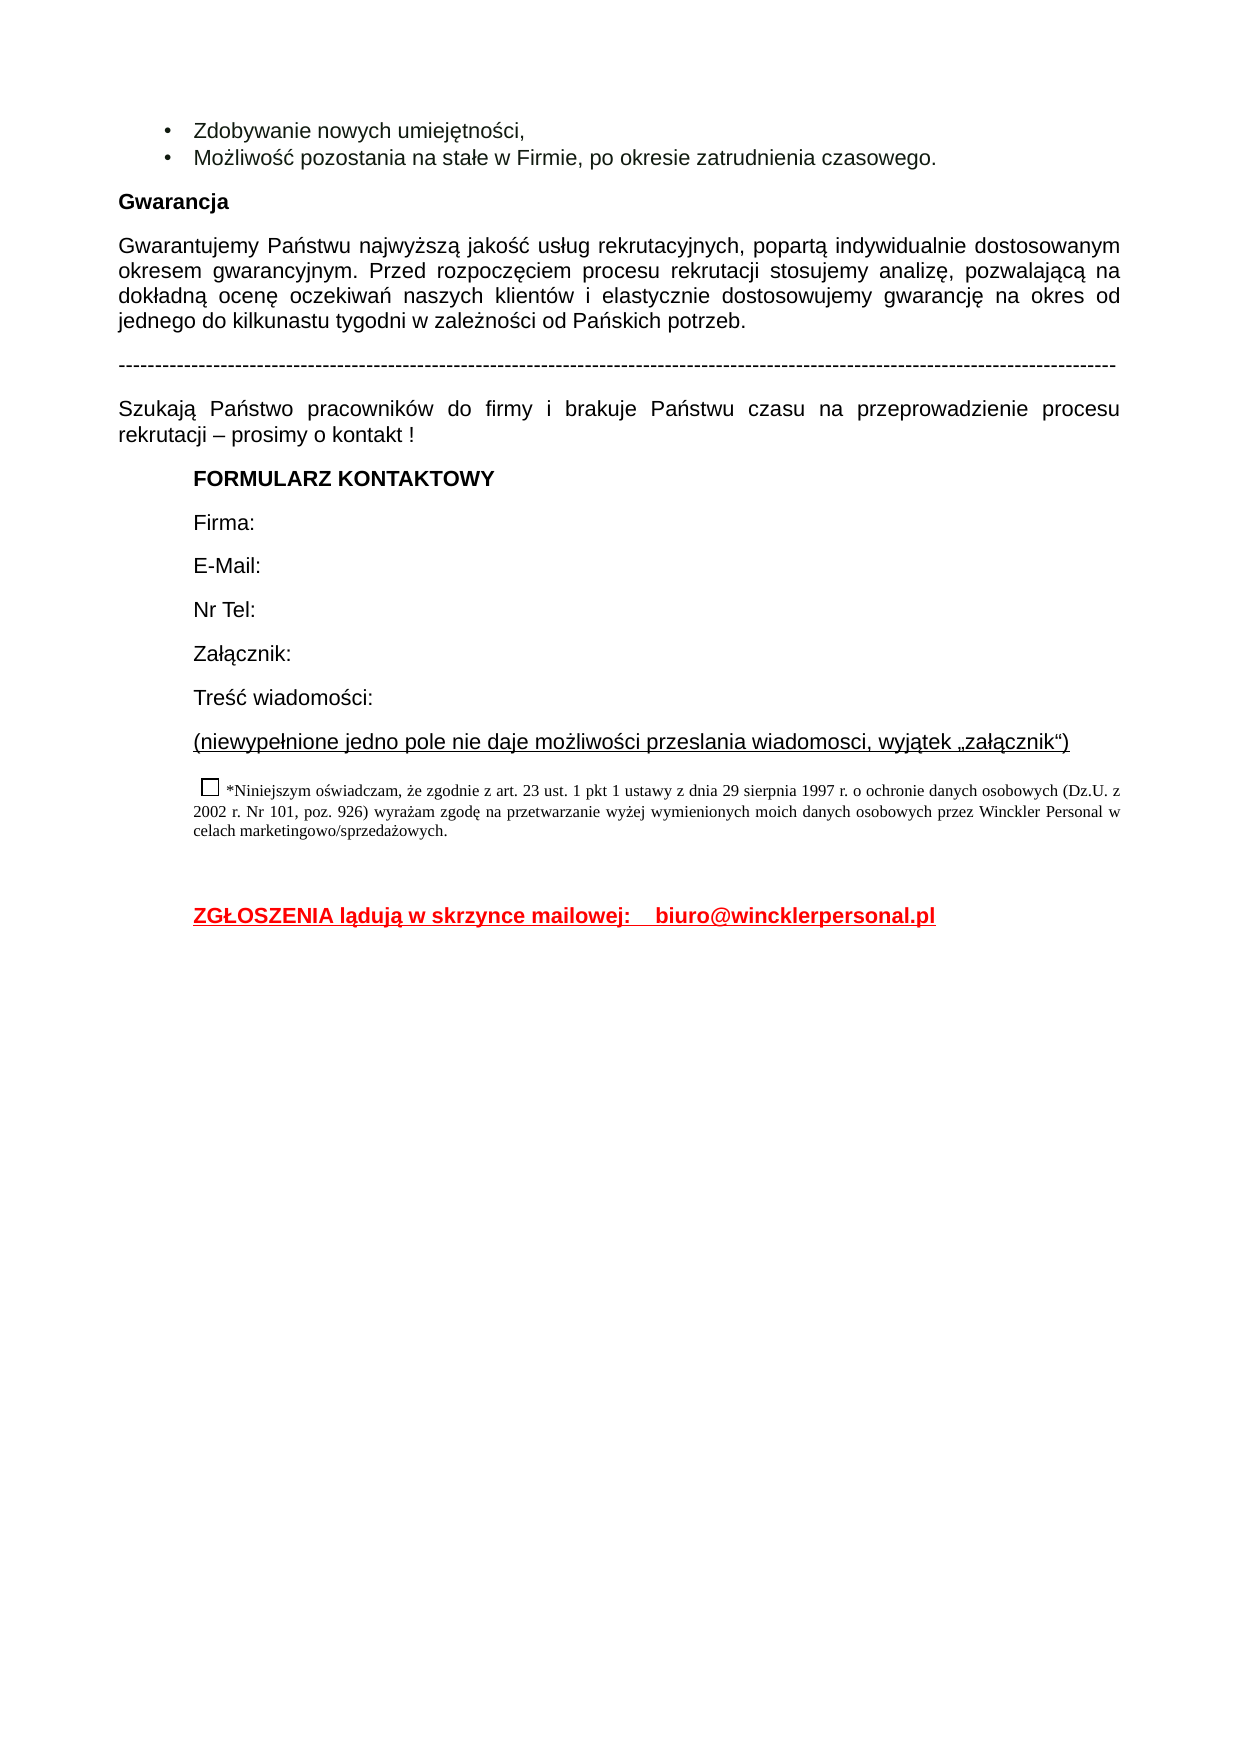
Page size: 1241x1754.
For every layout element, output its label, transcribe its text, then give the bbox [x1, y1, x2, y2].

list ZGŁOSZENIA lądują w skrzynce mailowej: biuro@wincklerpersonal.pl [156, 903, 1122, 928]
text Szukają Państwo pracowników do firmy i brakuje Państwu czasu na przeprowadzienie procesu rekrutacji – prosimy o kontakt ! [118, 396, 1122, 447]
text Gwarancja [118, 189, 1122, 214]
list E-Mail: [156, 553, 1122, 579]
text Gwarantujemy Państwu najwyższą jakość usług rekrutacyjnych, popartą indywidualnie dostosowanym okresem gwarancyjnym. Przed rozpoczęciem procesu rekrutacji stosujemy analizę, pozwalającą na dokładną ocenę oczekiwań naszych klientów i elastycznie dostosowujemy gwarancję na okres od jednego do kilkunastu tygodni w zależności od Pańskich potrzeb. [118, 233, 1122, 334]
list (niewypełnione jedno pole nie daje możliwości przeslania wiadomosci, wyjątek „załącznik“) [156, 729, 1122, 754]
list *Niniejszym oświadczam, że zgodnie z art. 23 ust. 1 pkt 1 ustawy z dnia 29 sierpnia 1997 r. o ochronie danych osobowych (Dz.U. z 2002 r. Nr 101, poz. 926) wyrażam zgodę na przetwarzanie wyżej wymienionych moich danych osobowych przez Winckler Personal w celach marketingowo/sprzedażowych. [156, 773, 1122, 840]
list FORMULARZ KONTAKTOWY [156, 466, 1122, 491]
list Nr Tel: [156, 597, 1122, 623]
text ----------------------------------------------------------------------------------------------------------------------------------------- [118, 352, 1122, 378]
list Firma: [156, 509, 1122, 535]
list Możliwość pozostania na stałe w Firmie, po okresie zatrudnienia czasowego. [164, 145, 1120, 170]
list Treść wiadomości: [156, 685, 1122, 711]
list Załącznik: [156, 641, 1122, 667]
list Zdobywanie nowych umiejętności, [164, 118, 1120, 143]
